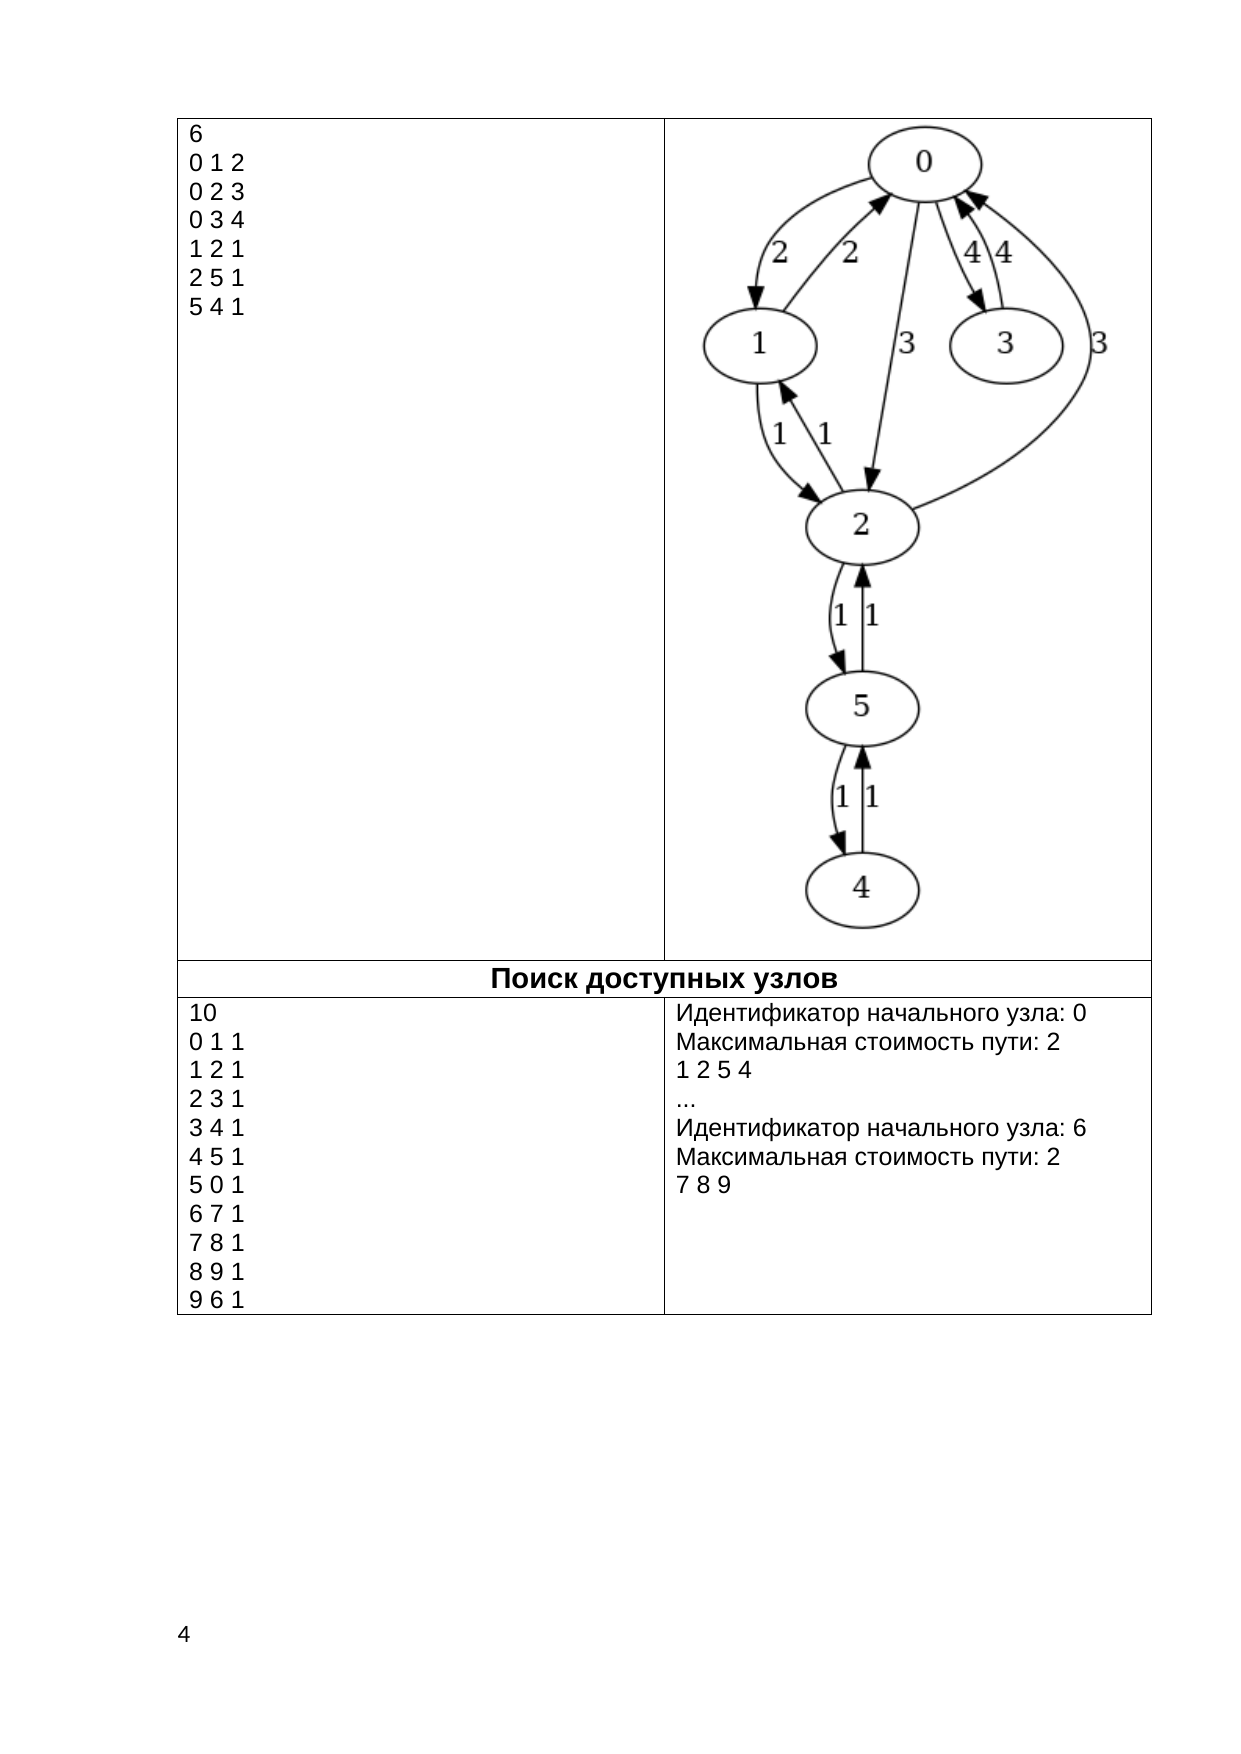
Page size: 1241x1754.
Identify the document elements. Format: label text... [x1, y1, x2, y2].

picture [696, 119, 1120, 937]
table_cell Идентификатор начального узла: 0 Максимальная стоимость пути: 2 1 2 5 4 ... Идентификатор начального узла: 6 Максимальная стоимость пути: 2 7 8 9 [665, 998, 1151, 1314]
table_cell 10 0 1 1 1 2 1 2 3 1 3 4 1 4 5 1 5 0 1 6 7 1 7 8 1 8 9 1 9 6 1 [178, 998, 664, 1314]
table_cell Поиск доступных узлов [178, 961, 1151, 997]
table_cell [665, 119, 1151, 960]
table_cell 6 0 1 2 0 2 3 0 3 4 1 2 1 2 5 1 5 4 1 [178, 119, 664, 960]
